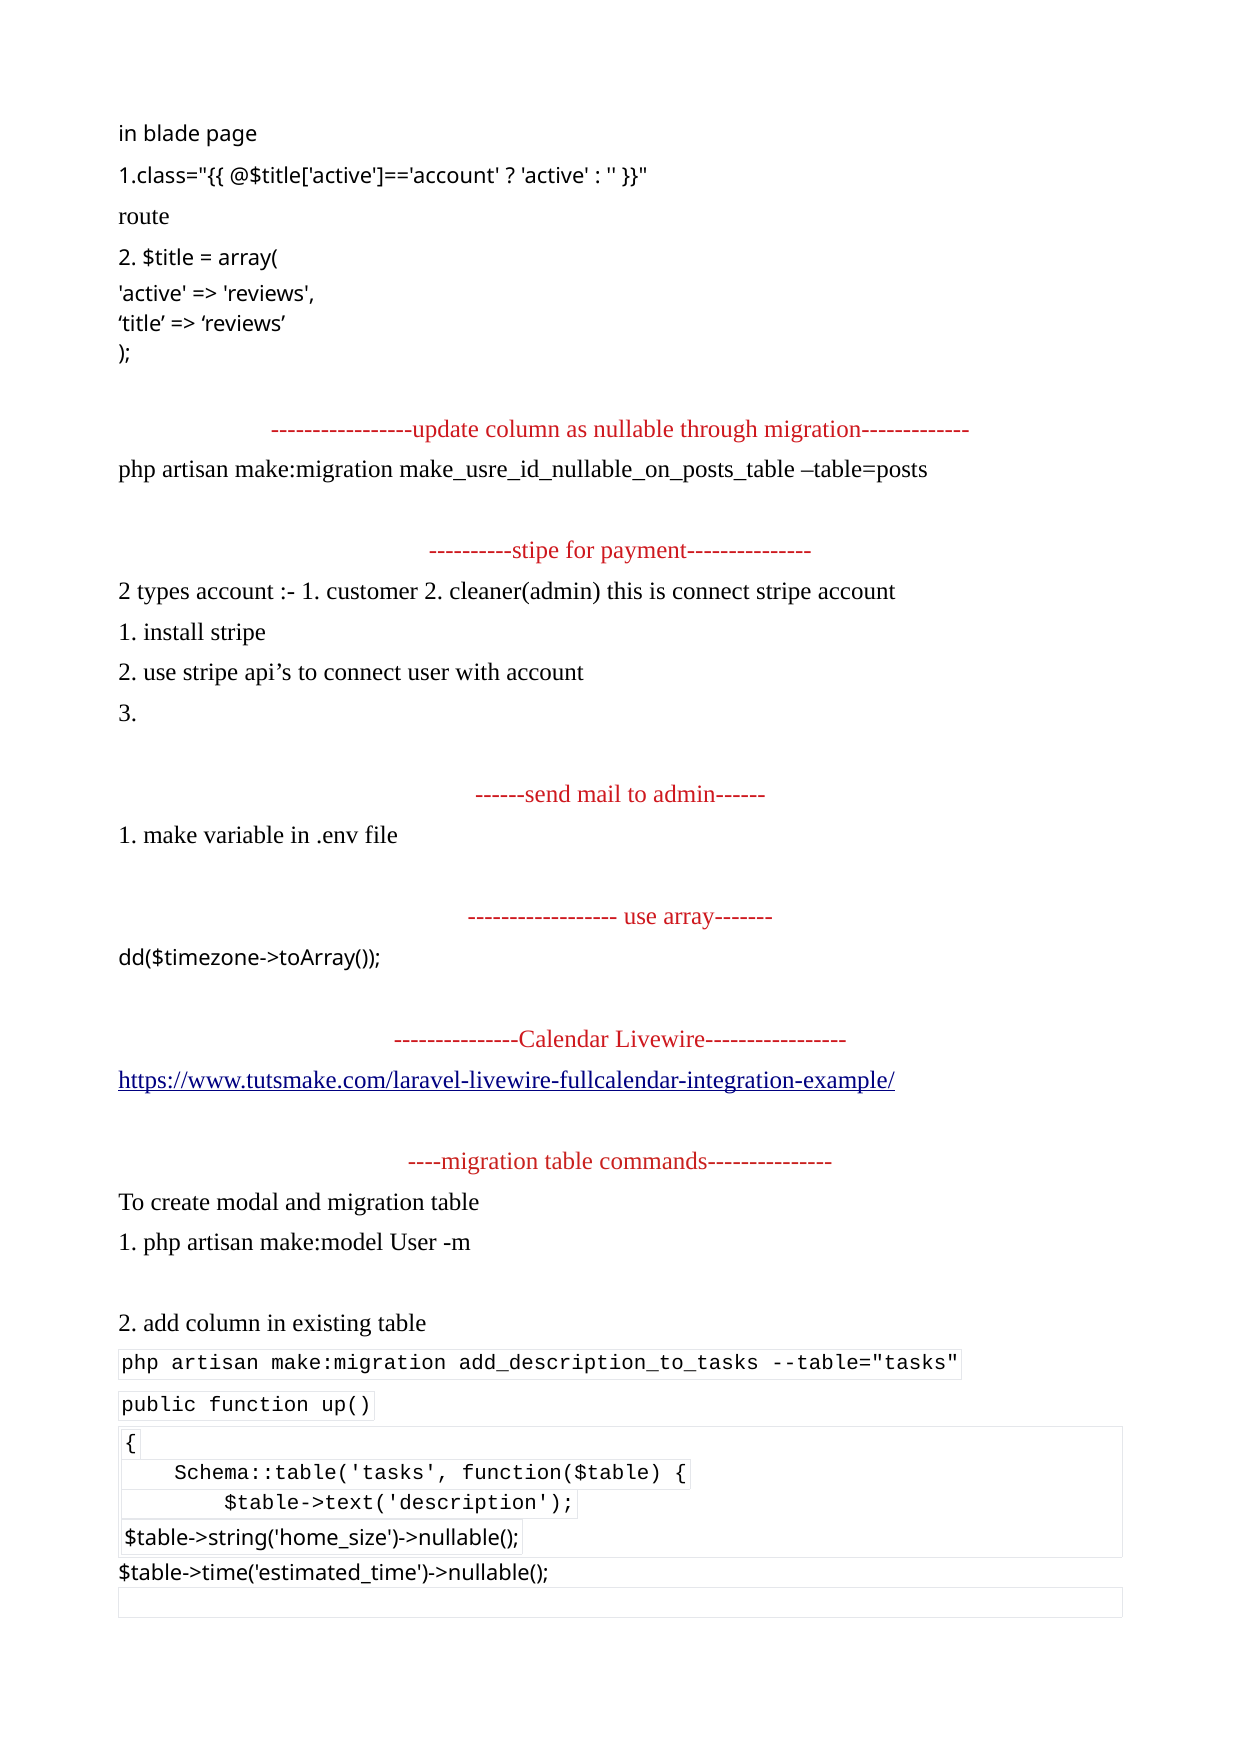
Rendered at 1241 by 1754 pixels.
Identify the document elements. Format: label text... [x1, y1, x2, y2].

text To create modal and migration table [118, 1187, 1122, 1215]
text 2. $title = array( [118, 242, 1122, 272]
text 2. use stripe api’s to connect user with account [118, 657, 1122, 686]
text $table->text('description'); [122, 1486, 1122, 1515]
text ------------------ use array------- [118, 901, 1122, 930]
text php artisan make:migration make_usre_id_nullable_on_posts_table –table=posts [118, 454, 1122, 483]
text dd($timezone->toArray()); [118, 942, 1122, 972]
text 2. add column in existing table [118, 1308, 1122, 1337]
text 1. make variable in .env file [118, 820, 1122, 849]
text php artisan make:migration add_description_to_tasks --table="tasks" [119, 1350, 961, 1379]
text $table->time('estimated_time')->nullable(); [118, 1558, 1122, 1587]
text ------send mail to admin------ [118, 779, 1122, 808]
text 'active' => 'reviews', [118, 278, 1122, 308]
text in blade page [118, 118, 1122, 148]
text ---------------Calendar Livewire----------------- [118, 1024, 1122, 1053]
text public function up() [119, 1392, 374, 1420]
text Schema::table('tasks', function($table) { [141, 1456, 1122, 1486]
text route [118, 201, 1122, 230]
text $table->string('home_size')->nullable(); [119, 1515, 1122, 1557]
text ----------stipe for payment--------------- [118, 536, 1122, 564]
text 1.class="{{ @$title['active']=='account' ? 'active' : '' }}" [118, 160, 1122, 189]
text { [119, 1427, 1122, 1456]
text [375, 1391, 1122, 1420]
text 2 types account :- 1. customer 2. cleaner(admin) this is connect stripe account [118, 576, 1122, 605]
text Schema::table('tasks', function($table) { [122, 1460, 690, 1486]
text -----------------update column as nullable through migration------------- [118, 414, 1122, 442]
text https://www.tutsmake.com/laravel-livewire-fullcalendar-integration-example/ [118, 1065, 1122, 1093]
text [962, 1349, 1122, 1379]
text 3. [118, 698, 1122, 727]
text ‘title’ => ‘reviews’ [118, 308, 1122, 337]
text 1. install stripe [118, 617, 1122, 646]
text ----migration table commands--------------- [118, 1146, 1122, 1175]
text 1. php artisan make:model User -m [118, 1227, 1122, 1256]
text ); [118, 337, 1122, 367]
